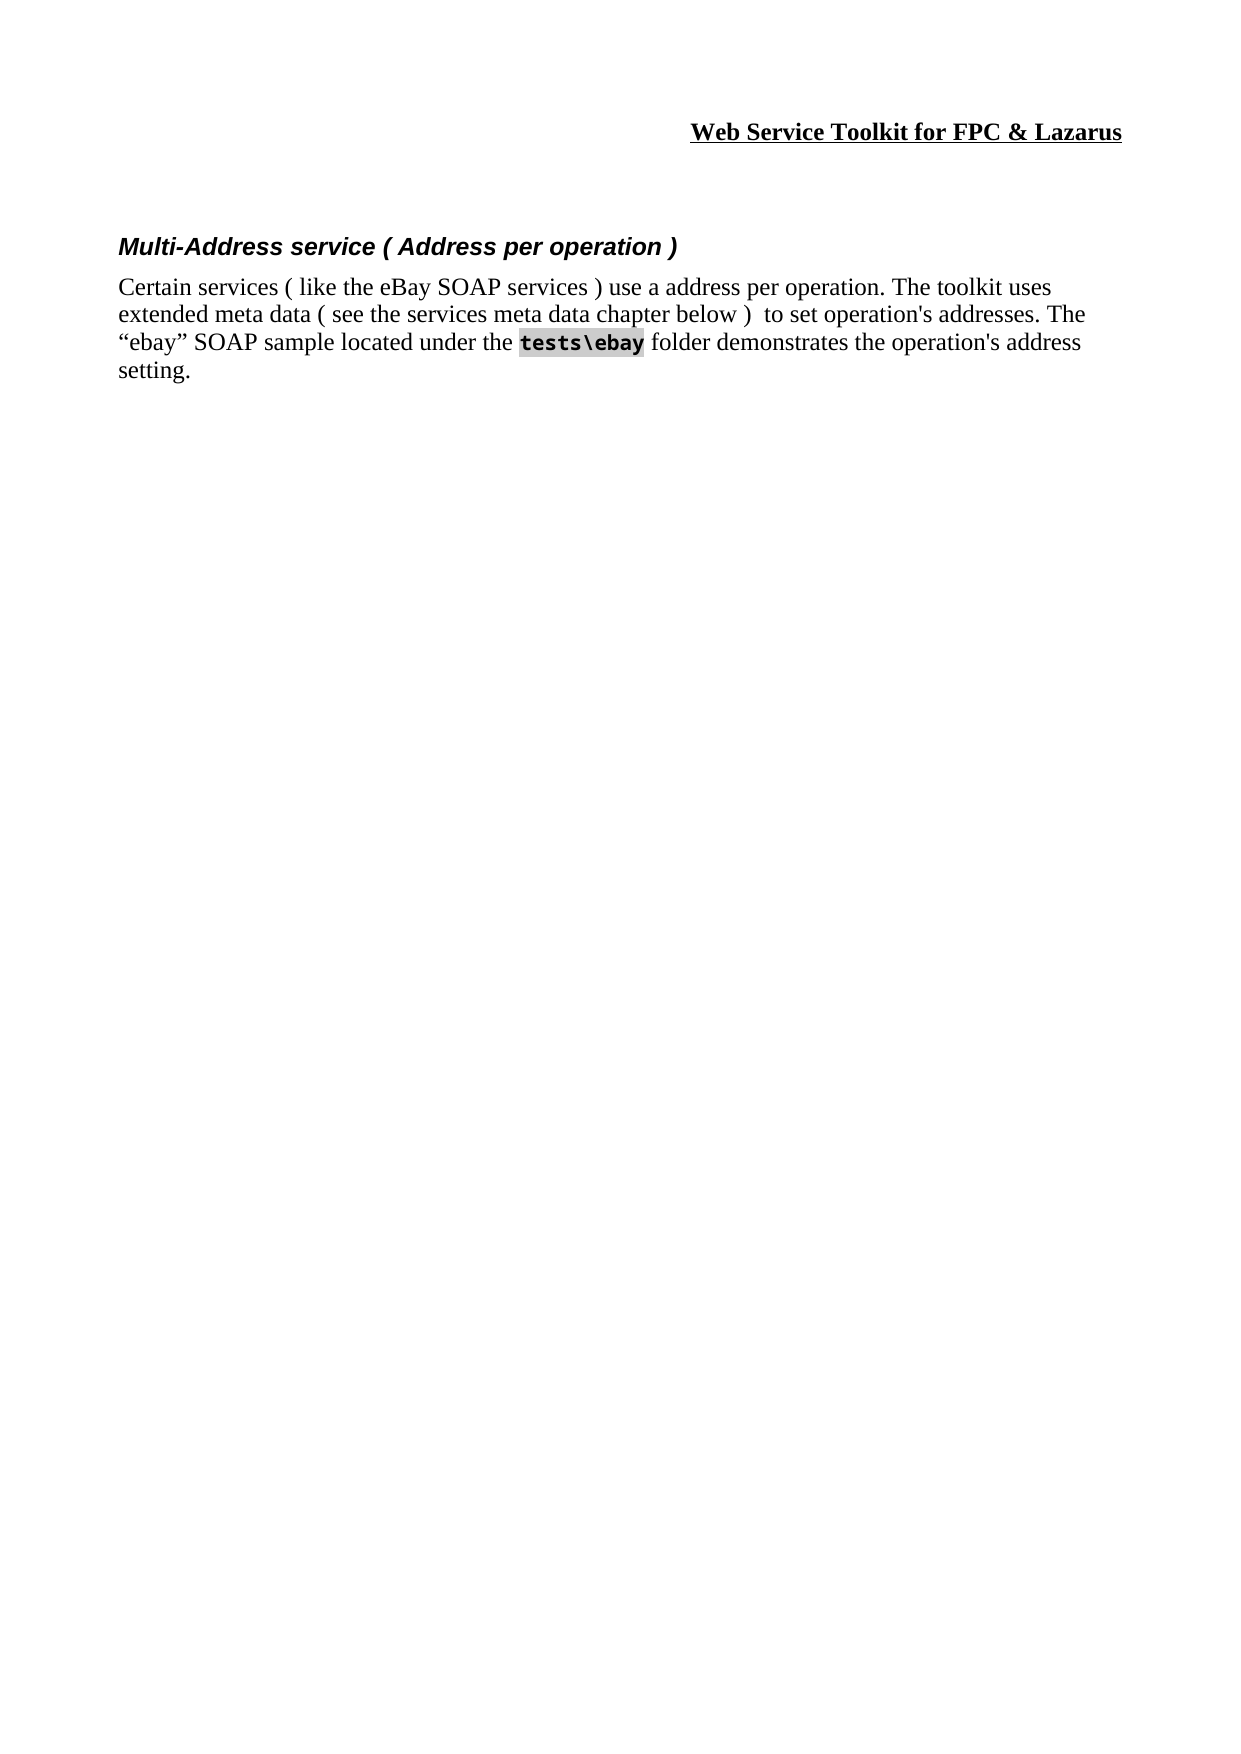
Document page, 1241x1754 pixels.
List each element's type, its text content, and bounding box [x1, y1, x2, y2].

text Certain services ( like the eBay SOAP services ) use a address per operation. The toolkit uses extended meta data ( see the services meta data chapter below ) to set operation's addresses. The “ebay” SOAP sample located under the tests\ebay folder demonstrates the operation's address setting. [118, 273, 1122, 384]
subtitle Multi-Address service ( Address per operation ) [118, 233, 1122, 260]
